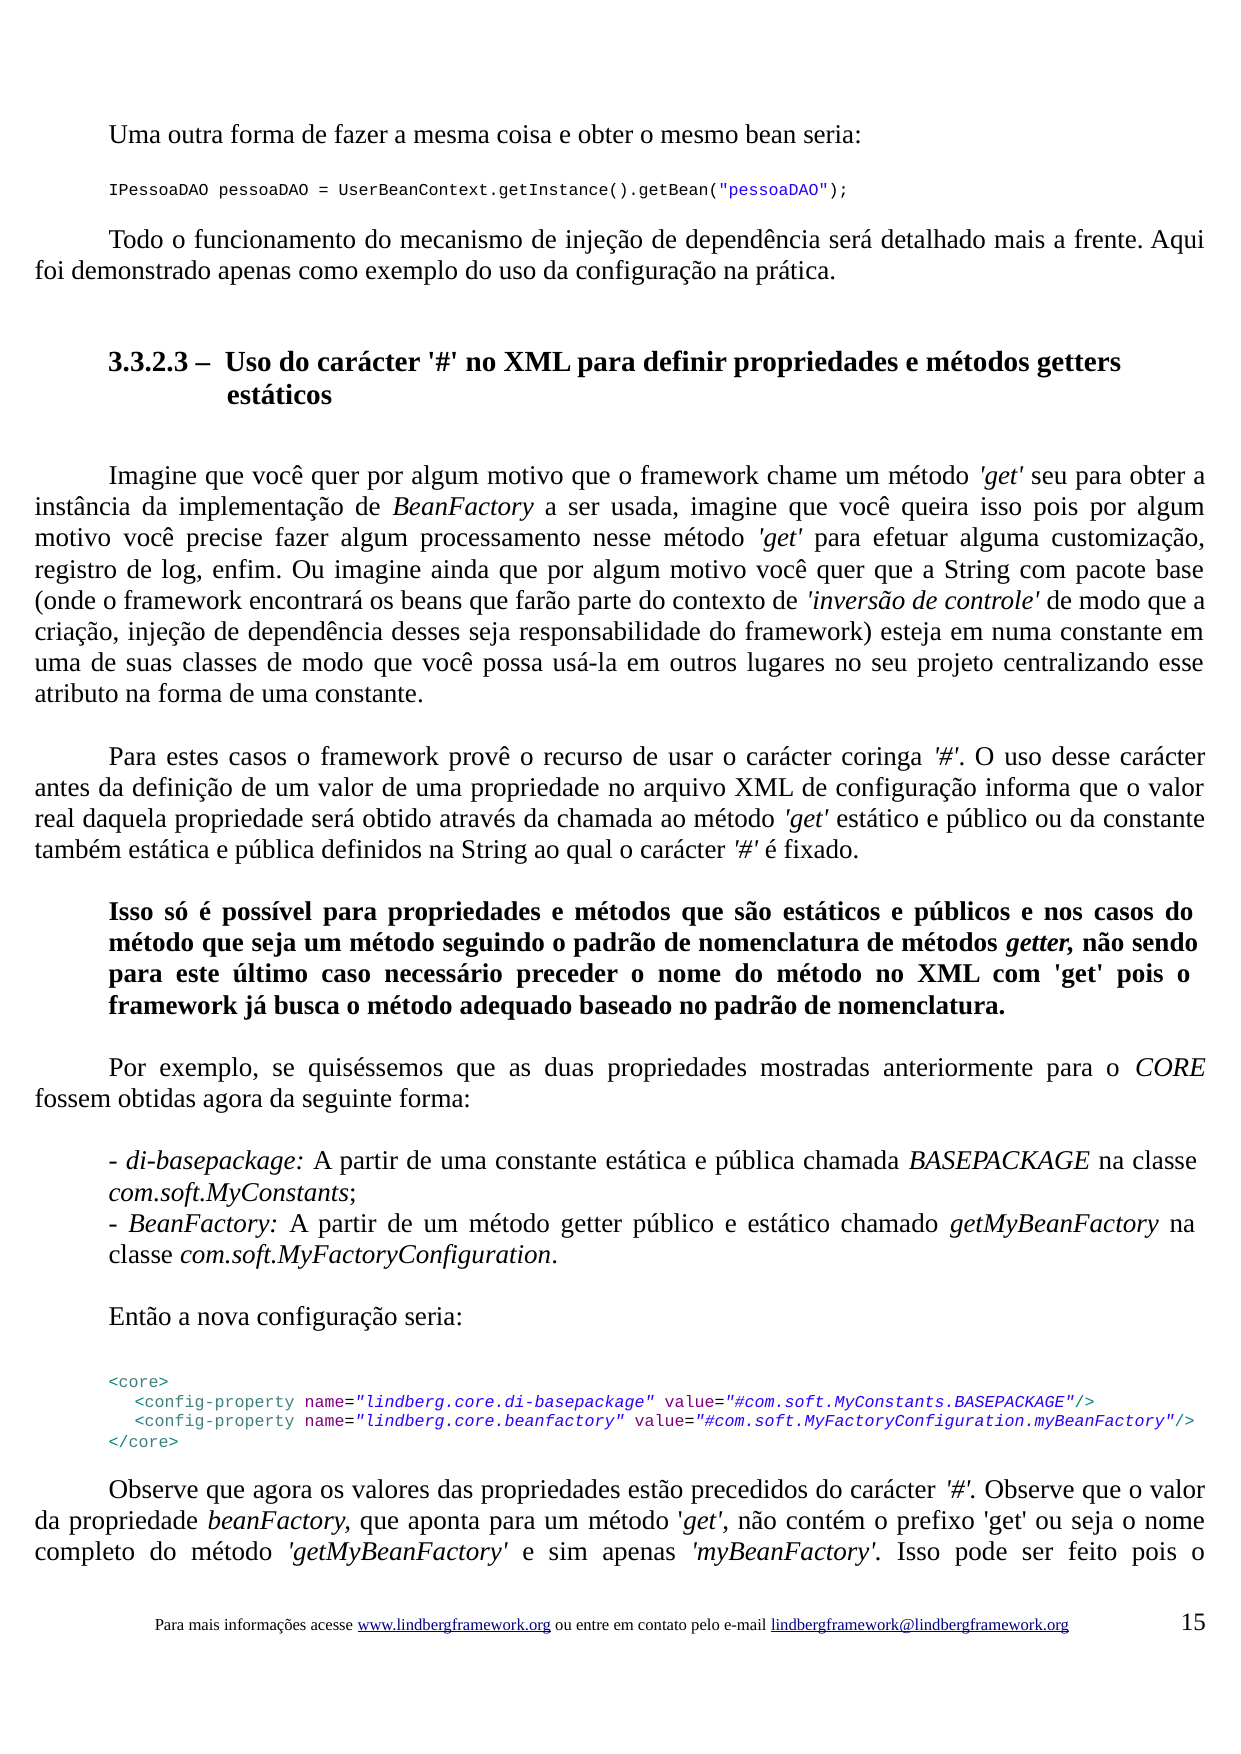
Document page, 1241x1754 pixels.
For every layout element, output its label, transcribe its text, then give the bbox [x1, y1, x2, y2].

text Observe que agora os valores das propriedades estão precedidos do carácter '#'. Observe que o valor da propriedade beanFactory, que aponta para um método 'get', não contém o prefixo 'get' ou seja o nome completo do método 'getMyBeanFactory' e sim apenas 'myBeanFactory'. Isso pode ser feito pois o [34, 1473, 1206, 1567]
text Isso só é possível para propriedades e métodos que são estáticos e públicos e nos casos do método que seja um método seguindo o padrão de nomenclatura de métodos getter, não sendo para este último caso necessário preceder o nome do método no XML com 'get' pois o framework já busca o método adequado baseado no padrão de nomenclatura. [34, 895, 1206, 1020]
text - di-basepackage: A partir de uma constante estática e pública chamada BASEPACKAGE na classe com.soft.MyConstants; [34, 1144, 1206, 1207]
text Imagine que você quer por algum motivo que o framework chame um método 'get' seu para obter a instância da implementação de BeanFactory a ser usada, imagine que você queira isso pois por algum motivo você precise fazer algum processamento nesse método 'get' para efetuar alguma customização, registro de log, enfim. Ou imagine ainda que por algum motivo você quer que a String com pacote base (onde o framework encontrará os beans que farão parte do contexto de 'inversão de controle' de modo que a criação, injeção de dependência desses seja responsabilidade do framework) esteja em numa constante em uma de suas classes de modo que você possa usá-la em outros lugares no seu projeto centralizando esse atributo na forma de uma constante. [34, 457, 1206, 708]
text - BeanFactory: A partir de um método getter público e estático chamado getMyBeanFactory na classe com.soft.MyFactoryConfiguration. [34, 1207, 1206, 1269]
subtitle 3.3.2.3 – Uso do carácter '#' no XML para definir propriedades e métodos getters estáticos [108, 344, 1206, 411]
text Então a nova configuração seria: [34, 1300, 1206, 1331]
text </core> [34, 1431, 1206, 1452]
text <config-property name="lindberg.core.di-basepackage" value="#com.soft.MyConstants.BASEPACKAGE"/> [34, 1394, 1206, 1412]
text Por exemplo, se quiséssemos que as duas propriedades mostradas anteriormente para o CORE fossem obtidas agora da seguinte forma: [34, 1051, 1206, 1113]
text <config-property name="lindberg.core.beanfactory" value="#com.soft.MyFactoryConfiguration.myBeanFactory"/> [34, 1412, 1206, 1431]
text <core> [34, 1362, 1206, 1394]
text Todo o funcionamento do mecanismo de injeção de dependência será detalhado mais a frente. Aqui foi demonstrado apenas como exemplo do uso da configuração na prática. [34, 223, 1206, 285]
text Para estes casos o framework provê o recurso de usar o carácter coringa '#'. O uso desse carácter antes da definição de um valor de uma propriedade no arquivo XML de configuração informa que o valor real daquela propriedade será obtido através da chamada ao método 'get' estático e público ou da constante também estática e pública definidos na String ao qual o carácter '#' é fixado. [34, 739, 1206, 864]
text Uma outra forma de fazer a mesma coisa e obter o mesmo bean seria: [34, 118, 1206, 149]
text IPessoaDAO pessoaDAO = UserBeanContext.getInstance().getBean("pessoaDAO"); [34, 171, 1206, 202]
